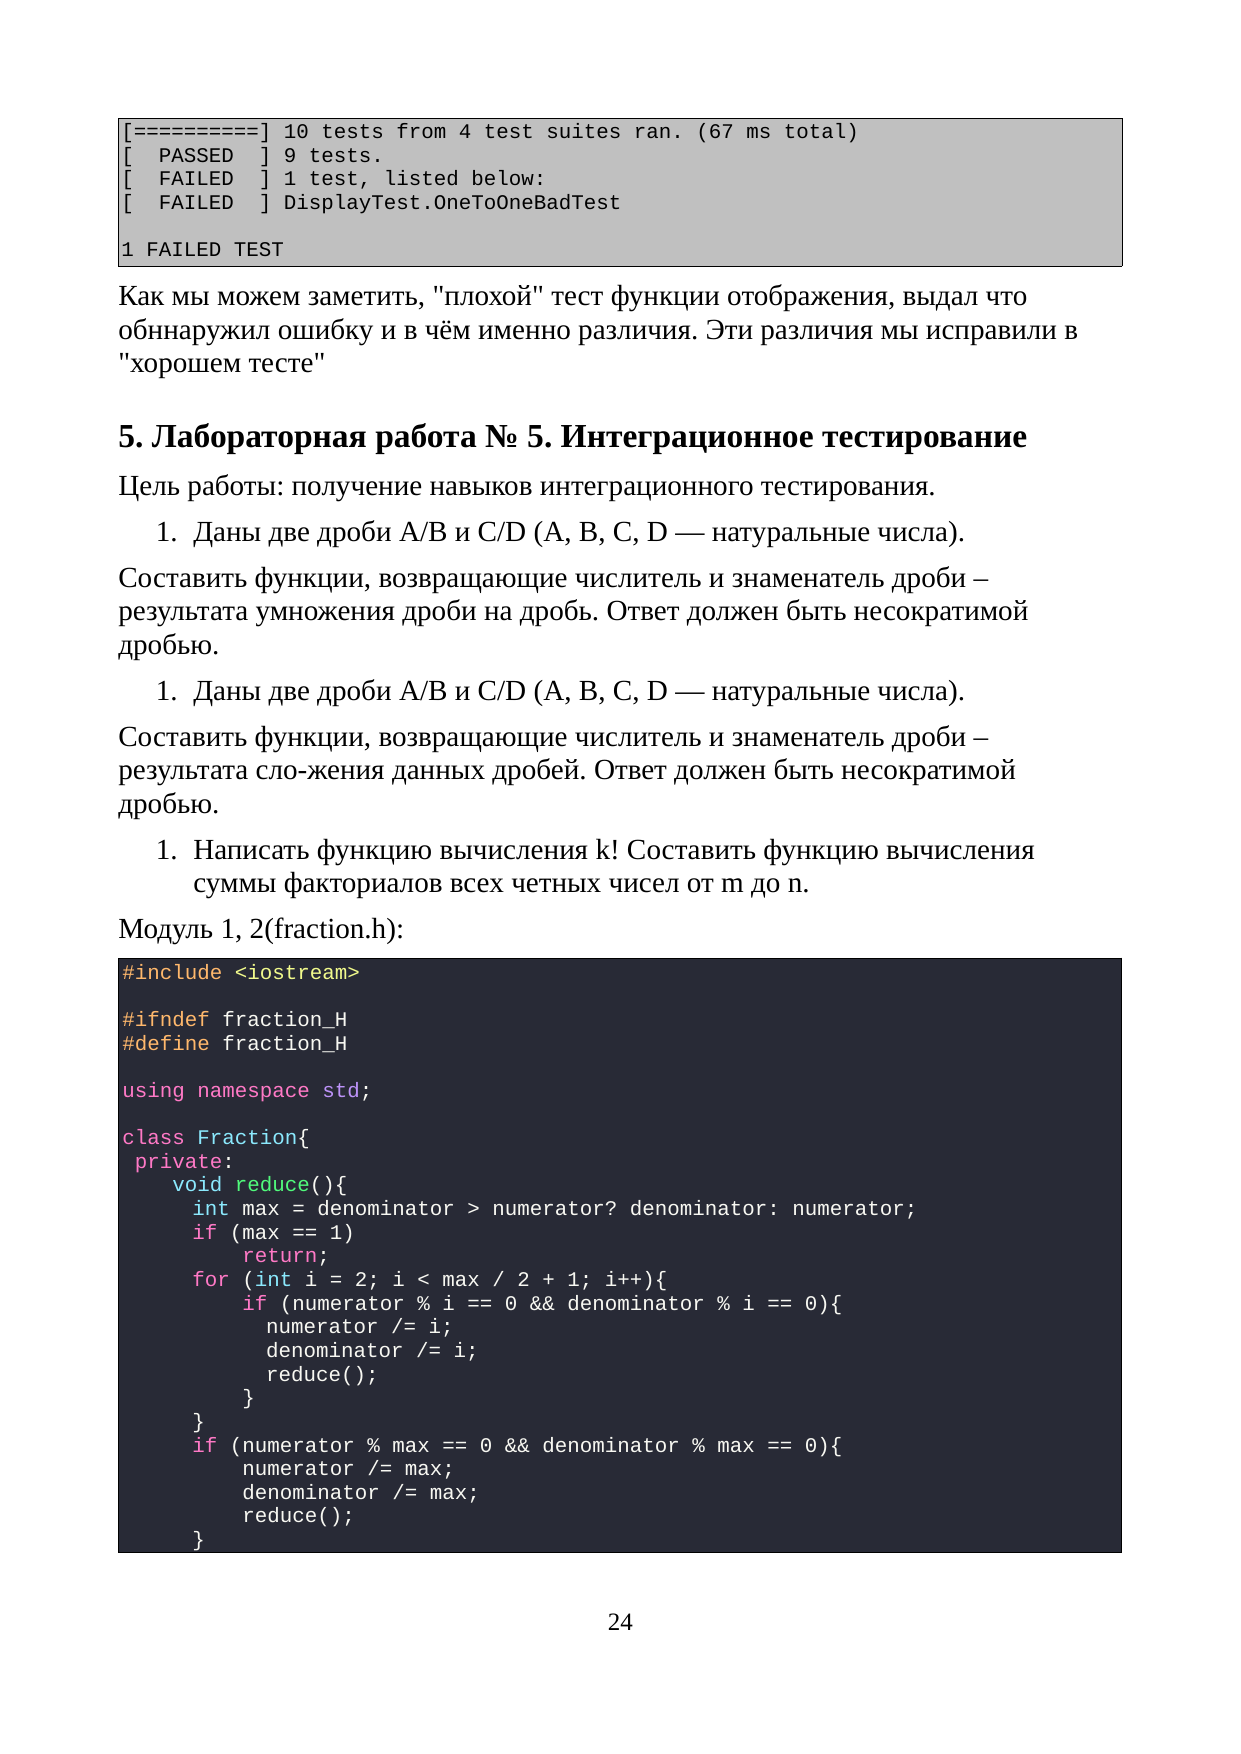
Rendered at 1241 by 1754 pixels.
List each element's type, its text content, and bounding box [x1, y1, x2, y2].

text #define fraction_H [119, 1029, 1121, 1052]
text } [119, 1407, 1121, 1431]
text reduce(); [119, 1502, 1121, 1525]
text reduce(); [119, 1360, 1121, 1383]
text #ifndef fraction_H [119, 1005, 1121, 1029]
list Даны две дроби A/B и C/D (А, В, С, D — натуральные числа). [156, 514, 1122, 547]
text numerator /= i; [119, 1312, 1121, 1336]
text for (int i = 2; i < max / 2 + 1; i++){ [119, 1265, 1121, 1289]
text if (numerator % max == 0 && denominator % max == 0){ [119, 1431, 1121, 1454]
text Цель работы: получение навыков интеграционного тестирования. [118, 468, 1122, 501]
text Как мы можем заметить, "плохой" тест функции отображения, выдал что обннаружил ошибку и в чём именно различия. Эти различия мы исправили в "хорошем тесте" [118, 278, 1122, 379]
text private: [119, 1147, 1121, 1171]
text #include <iostream> [119, 959, 1121, 981]
text void reduce(){ [119, 1171, 1121, 1194]
text [==========] 10 tests from 4 test suites ran. (67 ms total) [119, 119, 1122, 142]
text 1 FAILED TEST [119, 236, 1122, 266]
text denominator /= i; [119, 1336, 1121, 1360]
text numerator /= max; [119, 1454, 1121, 1478]
text } [119, 1525, 1121, 1552]
subtitle Лабораторная работа № 5. Интеграционное тестирование [118, 417, 1122, 455]
text } [119, 1383, 1121, 1407]
list Даны две дроби A/B и C/D (А, В, С, D — натуральные числа). [156, 673, 1122, 706]
text Составить функции, возвращающие числитель и знаменатель дроби – результата сло-жения данных дробей. Ответ должен быть несократимой дробью. [118, 719, 1122, 819]
text return; [119, 1241, 1121, 1265]
text if (numerator % i == 0 && denominator % i == 0){ [119, 1289, 1121, 1312]
text [ FAILED ] 1 test, listed below: [119, 165, 1122, 189]
text Модуль 1, 2(fraction.h): [118, 912, 1122, 945]
text [ PASSED ] 9 tests. [119, 142, 1122, 165]
text int max = denominator > numerator? denominator: numerator; [119, 1194, 1121, 1218]
list Написать функцию вычисления k! Составить функцию вычисления суммы факториалов всех четных чисел от m до n. [156, 832, 1122, 899]
text if (max == 1) [119, 1218, 1121, 1241]
text Составить функции, возвращающие числитель и знаменатель дроби – результата умножения дроби на дробь. Ответ должен быть несократимой дробью. [118, 560, 1122, 660]
text using namespace std; [119, 1076, 1121, 1099]
text denominator /= max; [119, 1478, 1121, 1502]
text class Fraction{ [119, 1123, 1121, 1147]
text [ FAILED ] DisplayTest.OneToOneBadTest [119, 189, 1122, 213]
